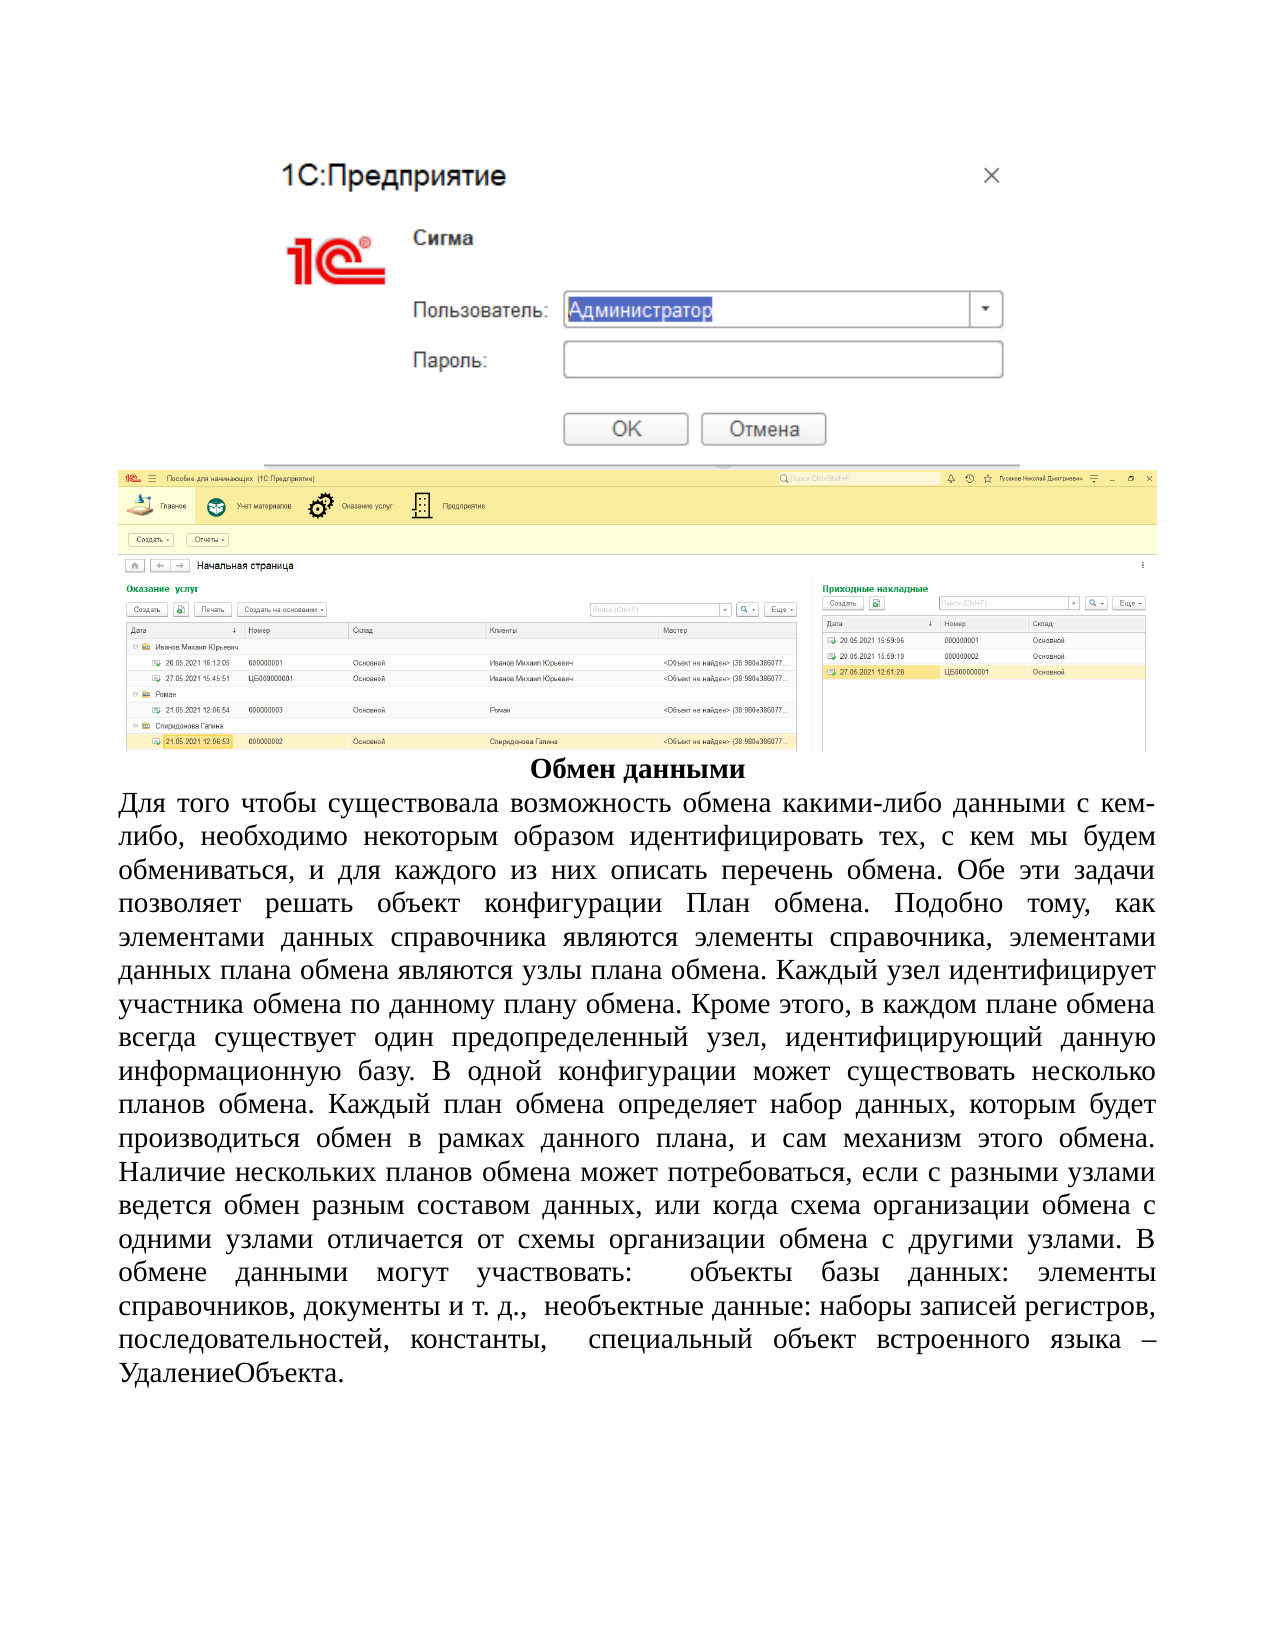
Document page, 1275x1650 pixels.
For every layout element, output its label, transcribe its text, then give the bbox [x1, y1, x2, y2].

text Обмен данными [118, 752, 1157, 785]
text Для того чтобы существовала возможность обмена какими-либо данными с кем-либо, необходимо некоторым образом идентифицировать тех, с кем мы будем обмениваться, и для каждого из них описать перечень обмена. Обе эти задачи позволяет решать объект конфигурации План обмена. Подобно тому, как элементами данных справочника являются элементы справочника, элементами данных плана обмена являются узлы плана обмена. Каждый узел идентифицирует участника обмена по данному плану обмена. Кроме этого, в каждом плане обмена всегда существует один предопределенный узел, идентифицирующий данную информационную базу. В одной конфигурации может существовать несколько планов обмена. Каждый план обмена определяет набор данных, которым будет производиться обмен в рамках данного плана, и сам механизм этого обмена. Наличие нескольких планов обмена может потребоваться, если с разными узлами ведется обмен разным составом данных, или когда схема организации обмена с одними узлами отличается от схемы организации обмена с другими узлами. В обмене данными могут участвовать:  объекты базы данных: элементы справочников, документы и т. д.,  необъектные данные: наборы записей регистров, последовательностей, константы,  специальный объект встроенного языка – УдалениеОбъекта. [118, 785, 1157, 1388]
